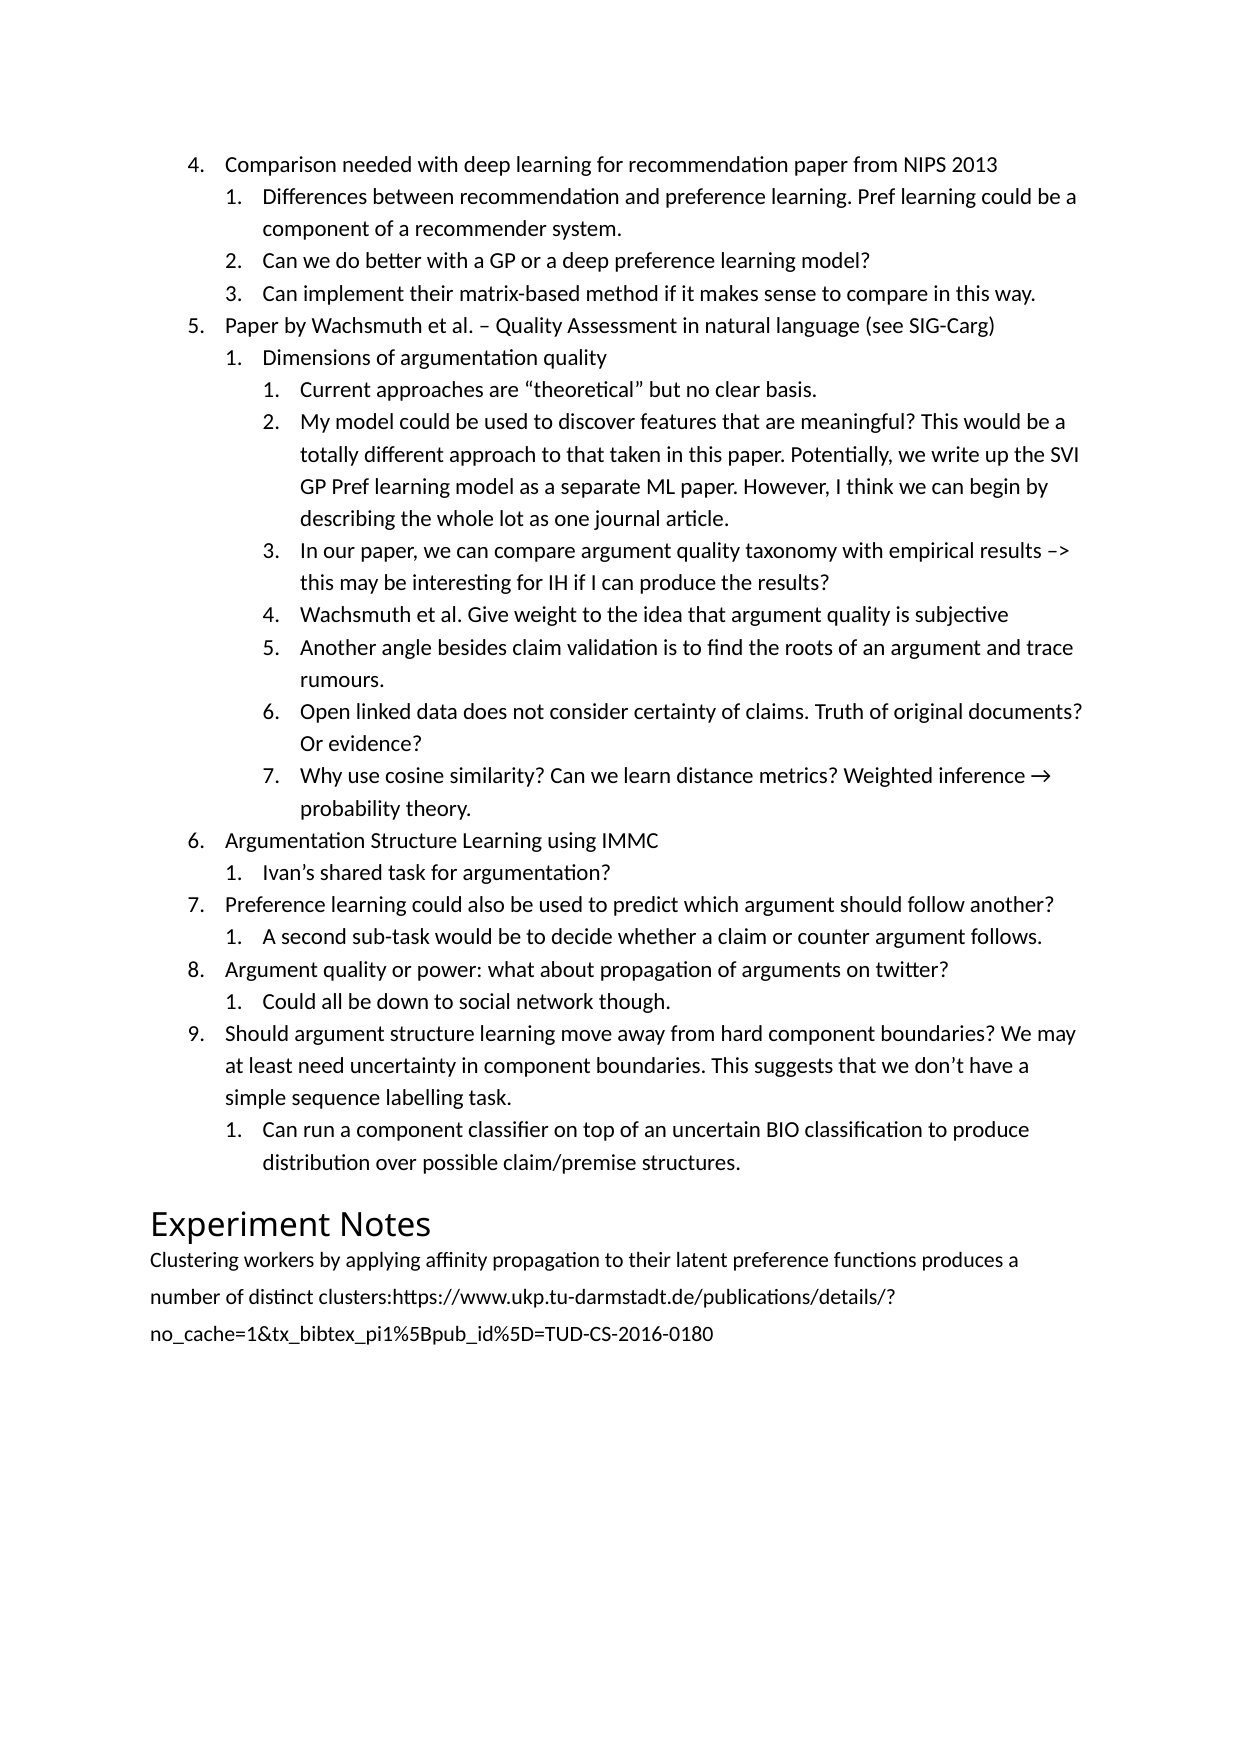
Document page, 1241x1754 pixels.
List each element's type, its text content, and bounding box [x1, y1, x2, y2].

list Comparison needed with deep learning for recommendation paper from NIPS 2013 [187, 150, 1090, 178]
list Ivan’s shared task for argumentation? [225, 858, 1090, 886]
list Paper by Wachsmuth et al. – Quality Assessment in natural language (see SIG-Carg) [187, 311, 1090, 339]
list Preference learning could also be used to predict which argument should follow another? [187, 890, 1090, 918]
text Clustering workers by applying affinity propagation to their latent preference functions produces a number of distinct clusters:https://www.ukp.tu-darmstadt.de/publications/details/?no_cache=1&tx_bibtex_pi1%5Bpub_id%5D=TUD-CS-2016-0180 [150, 1246, 1090, 1346]
list Wachsmuth et al. Give weight to the idea that argument quality is subjective [262, 601, 1090, 629]
list Should argument structure learning move away from hard component boundaries? We may at least need uncertainty in component boundaries. This suggests that we don’t have a simple sequence labelling task. [187, 1019, 1090, 1111]
list Open linked data does not consider certainty of claims. Truth of original documents? Or evidence? [262, 697, 1090, 757]
list Dimensions of argumentation quality [225, 343, 1090, 371]
list A second sub-task would be to decide whether a claim or counter argument follows. [225, 922, 1090, 951]
list Differences between recommendation and preference learning. Pref learning could be a component of a recommender system. [225, 182, 1090, 242]
list In our paper, we can compare argument quality taxonomy with empirical results –> this may be interesting for IH if I can produce the results? [262, 536, 1090, 596]
list Could all be down to social network though. [225, 987, 1090, 1015]
list Can we do better with a GP or a deep preference learning model? [225, 247, 1090, 274]
subtitle Experiment Notes [150, 1201, 1090, 1246]
list Why use cosine similarity? Can we learn distance metrics? Weighted inference → probability theory. [262, 762, 1090, 822]
list Current approaches are “theoretical” but no clear basis. [262, 375, 1090, 403]
list My model could be used to discover features that are meaningful? This would be a totally different approach to that taken in this paper. Potentially, we write up the SVI GP Pref learning model as a separate ML paper. However, I think we can begin by describing the whole lot as one journal article. [262, 407, 1090, 532]
list Can run a component classifier on top of an uncertain BIO classification to produce distribution over possible claim/premise structures. [225, 1116, 1090, 1176]
list Can implement their matrix-based method if it makes sense to compare in this way. [225, 279, 1090, 307]
list Argumentation Structure Learning using IMMC [187, 826, 1090, 854]
list Another angle besides claim validation is to find the roots of an argument and trace rumours. [262, 633, 1090, 693]
list Argument quality or power: what about propagation of arguments on twitter? [187, 955, 1090, 983]
